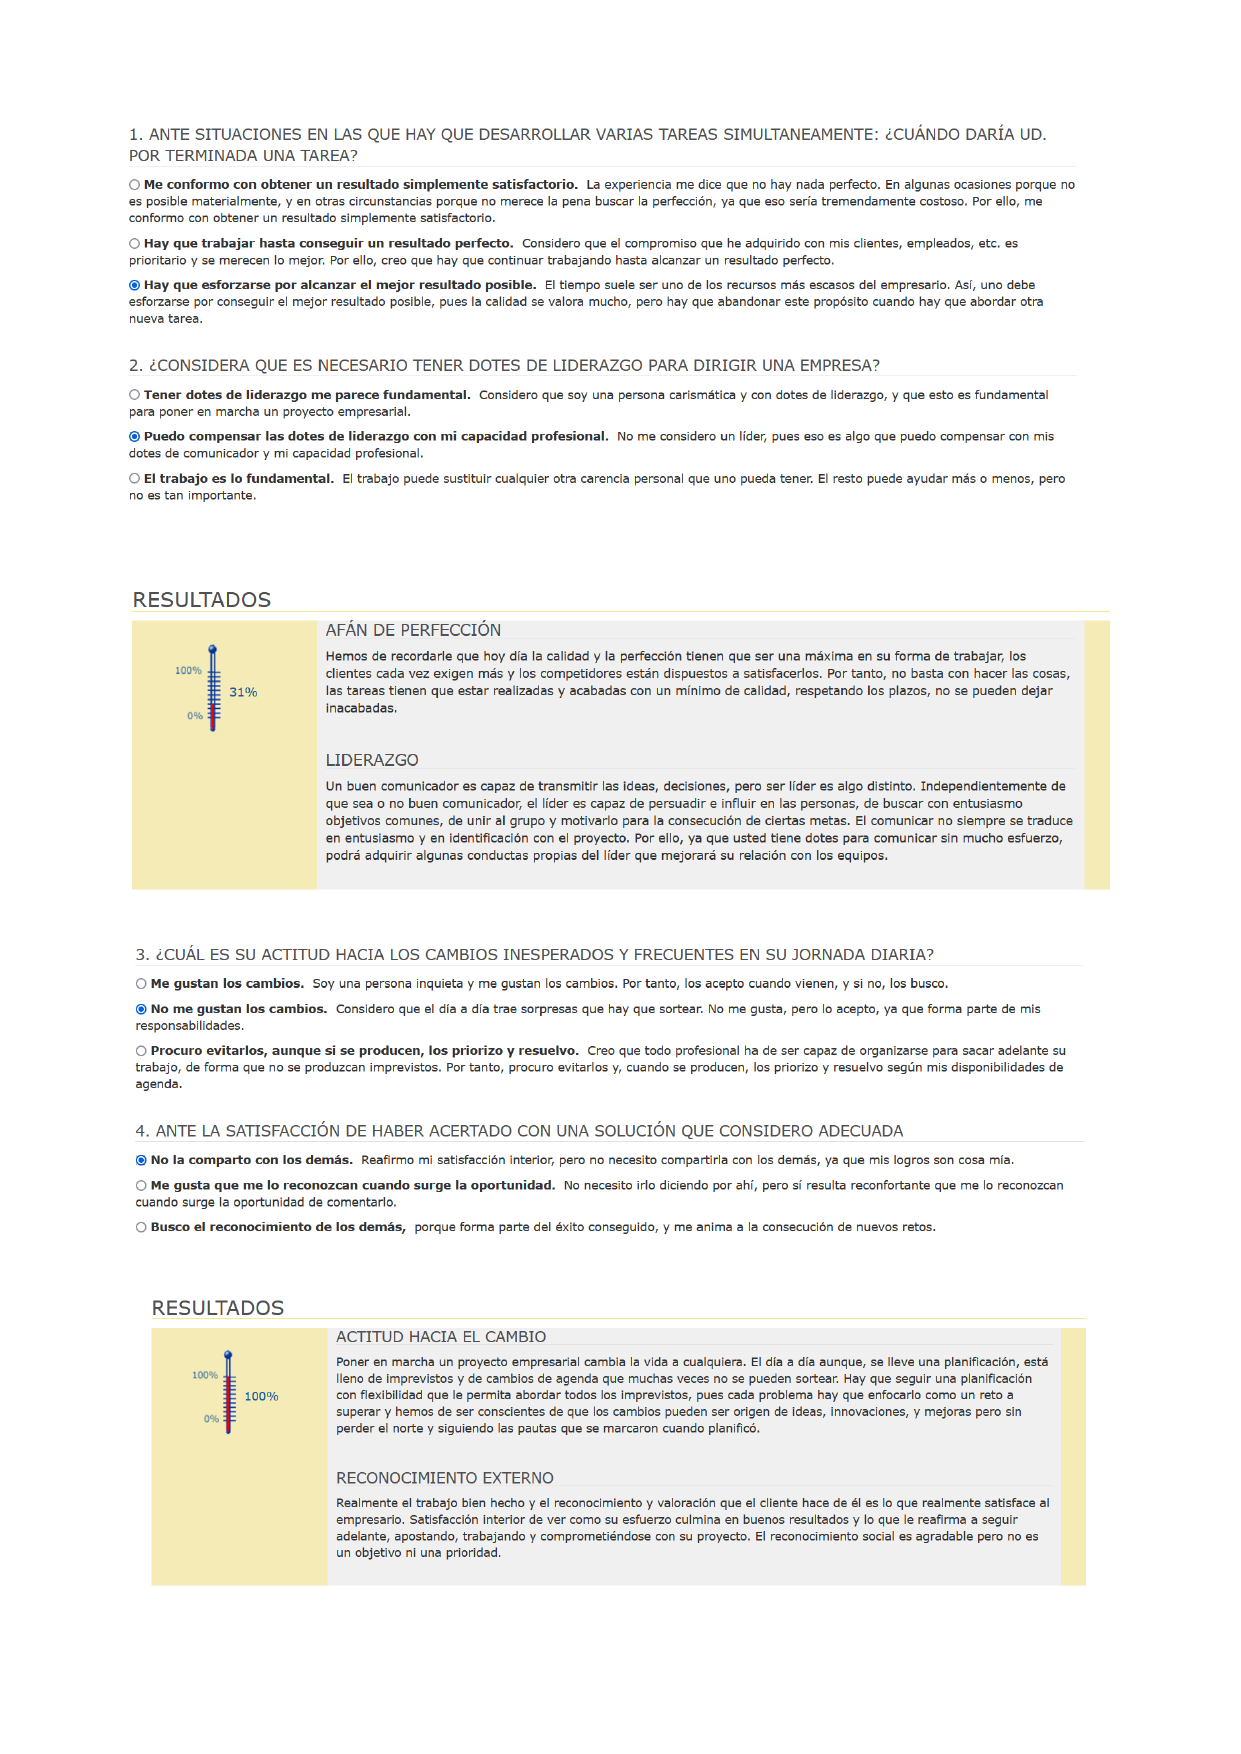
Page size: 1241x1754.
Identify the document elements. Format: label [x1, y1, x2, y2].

picture [118, 571, 1123, 905]
picture [118, 1283, 1123, 1597]
picture [118, 933, 1123, 1255]
picture [118, 118, 1123, 514]
